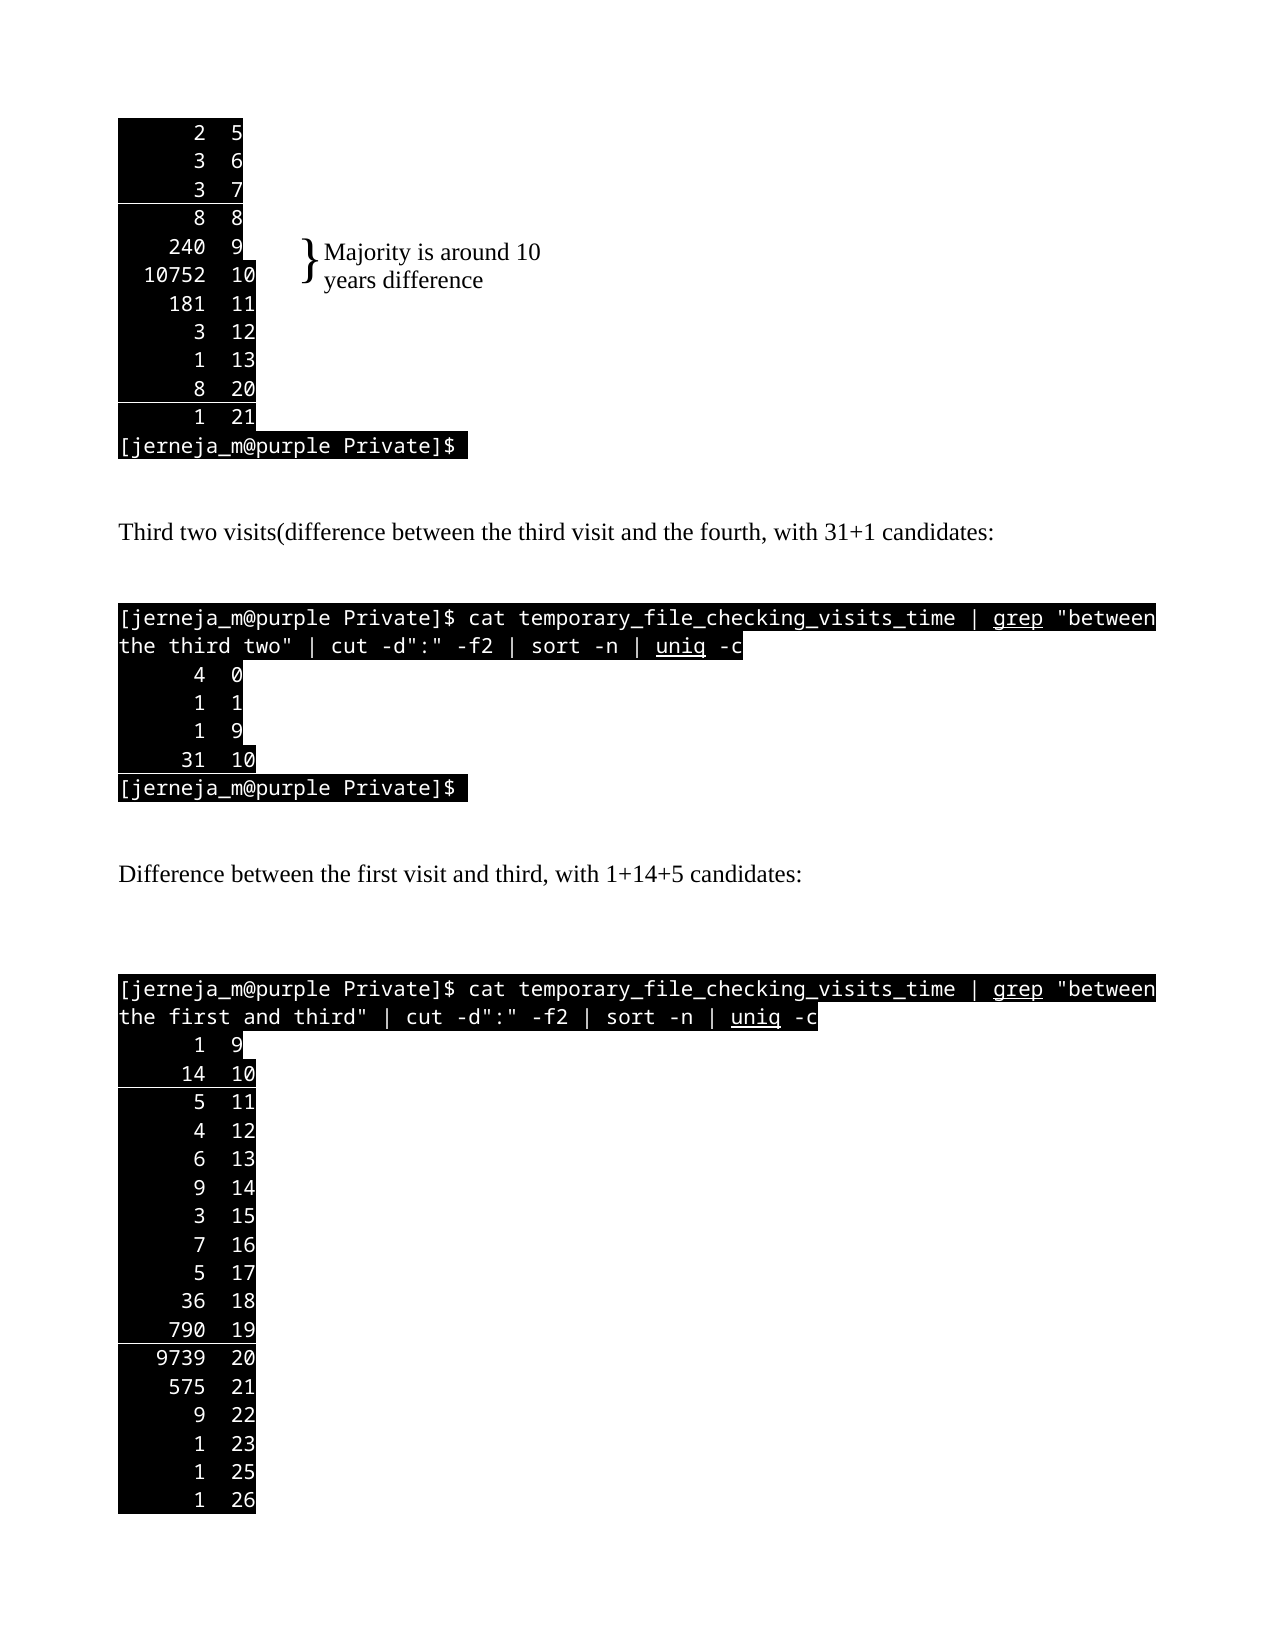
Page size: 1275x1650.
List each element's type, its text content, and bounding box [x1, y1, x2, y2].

text 181 11 [118, 289, 1157, 317]
text 9 22 [118, 1400, 1157, 1429]
text 31 10 [118, 745, 1157, 773]
text 4 0 [118, 660, 1157, 688]
text 1 13 [118, 346, 1157, 374]
text 1 25 [118, 1457, 1157, 1486]
text [jerneja_m@purple Private]$ cat temporary_file_checking_visits_time | grep "between the first and third" | cut -d":" -f2 | sort -n | uniq -c [118, 974, 1157, 1031]
text 9739 20 [118, 1343, 1157, 1372]
text 1 23 [118, 1429, 1157, 1457]
text 1 21 [118, 402, 1157, 431]
text 240 9 [118, 232, 1157, 260]
text 5 11 [118, 1087, 1157, 1116]
text 1 26 [118, 1486, 1157, 1514]
text 4 12 [118, 1116, 1157, 1144]
text Third two visits(difference between the third visit and the fourth, with 31+1 candidates: [118, 517, 1157, 546]
text 575 21 [118, 1372, 1157, 1400]
text 36 18 [118, 1287, 1157, 1315]
text Difference between the first visit and third, with 1+14+5 candidates: [118, 859, 1157, 888]
text 6 13 [118, 1144, 1157, 1173]
text 3 6 [118, 147, 1157, 175]
text 1 9 [118, 717, 1157, 745]
text 10752 10 [118, 260, 1157, 289]
text 9 14 [118, 1173, 1157, 1201]
text 1 1 [118, 688, 1157, 717]
text 5 17 [118, 1258, 1157, 1287]
text 3 15 [118, 1201, 1157, 1230]
text [jerneja_m@purple Private]$ [118, 431, 1157, 459]
text 1 9 [118, 1031, 1157, 1059]
text 790 19 [118, 1315, 1157, 1343]
text 3 7 [118, 175, 1157, 203]
text 7 16 [118, 1230, 1157, 1258]
text 3 12 [118, 317, 1157, 346]
text [jerneja_m@purple Private]$ [118, 773, 1157, 802]
text 8 8 [118, 203, 1157, 232]
text 8 20 [118, 374, 1157, 402]
text [jerneja_m@purple Private]$ cat temporary_file_checking_visits_time | grep "between the third two" | cut -d":" -f2 | sort -n | uniq -c [118, 603, 1157, 660]
text 2 5 [118, 118, 1157, 147]
text 14 10 [118, 1059, 1157, 1087]
